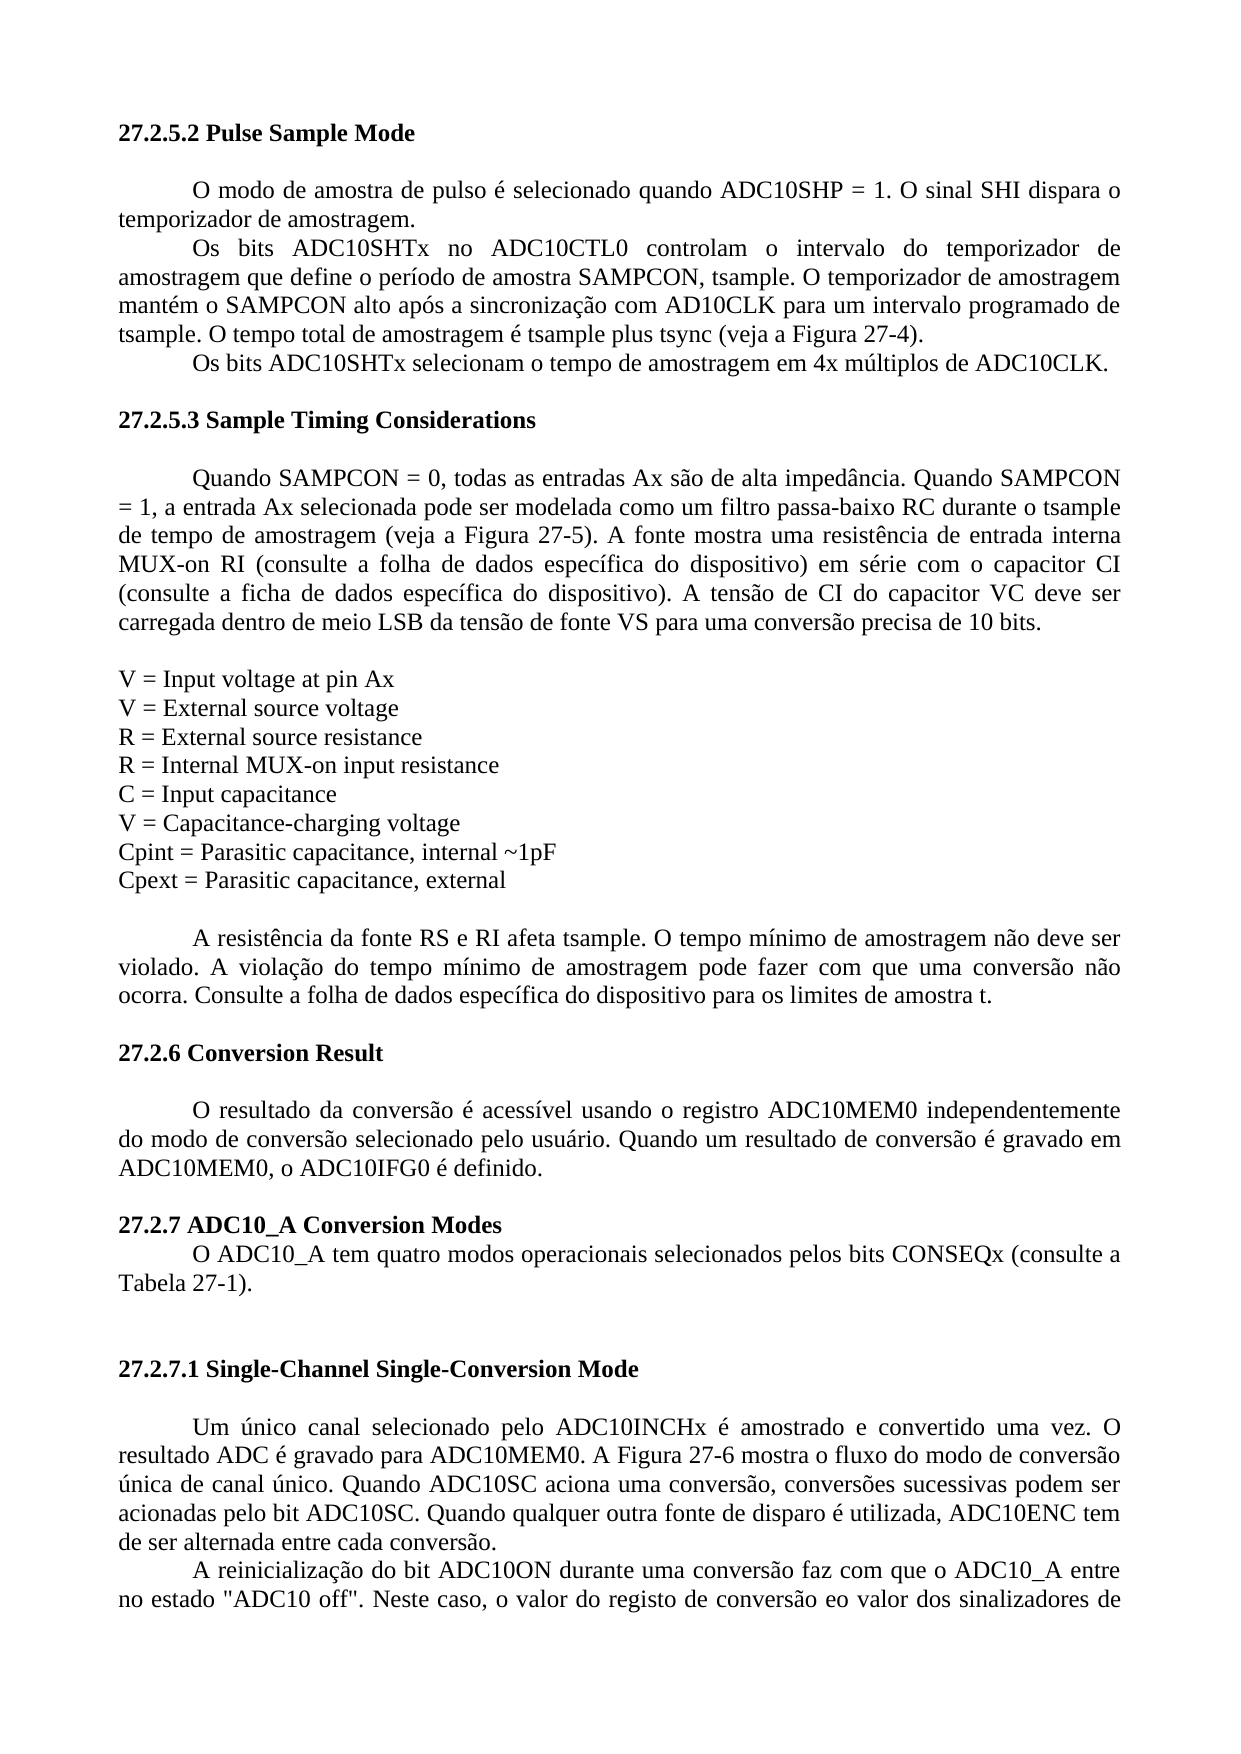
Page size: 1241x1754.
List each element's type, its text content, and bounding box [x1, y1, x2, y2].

text Cpext = Parasitic capacitance, external [118, 866, 1122, 894]
text Quando SAMPCON = 0, todas as entradas Ax são de alta impedância. Quando SAMPCON = 1, a entrada Ax selecionada pode ser modelada como um filtro passa-baixo RC durante o tsample de tempo de amostragem (veja a Figura 27-5). A fonte mostra uma resistência de entrada interna MUX-on RI (consulte a folha de dados específica do dispositivo) em série com o capacitor CI (consulte a ficha de dados específica do dispositivo). A tensão de CI do capacitor VC deve ser carregada dentro de meio LSB da tensão de fonte VS para uma conversão precisa de 10 bits. [118, 463, 1122, 636]
text Os bits ADC10SHTx no ADC10CTL0 controlam o intervalo do temporizador de amostragem que define o período de amostra SAMPCON, tsample. O temporizador de amostragem mantém o SAMPCON alto após a sincronização com AD10CLK para um intervalo programado de tsample. O tempo total de amostragem é tsample plus tsync (veja a Figura 27-4). [118, 233, 1122, 348]
text Cpint = Parasitic capacitance, internal ~1pF [118, 837, 1122, 866]
text A resistência da fonte RS e RI afeta tsample. O tempo mínimo de amostragem não deve ser violado. A violação do tempo mínimo de amostragem pode fazer com que uma conversão não ocorra. Consulte a folha de dados específica do dispositivo para os limites de amostra t. [118, 923, 1122, 1009]
text O ADC10_A tem quatro modos operacionais selecionados pelos bits CONSEQx (consulte a Tabela 27-1). [118, 1239, 1122, 1297]
text V = Input voltage at pin Ax [118, 664, 1122, 693]
text A reinicialização do bit ADC10ON durante uma conversão faz com que o ADC10_A entre no estado "ADC10 off". Neste caso, o valor do registo de conversão eo valor dos sinalizadores de [118, 1556, 1122, 1613]
text 27.2.7 ADC10_A Conversion Modes [118, 1211, 1122, 1239]
text 27.2.5.2 Pulse Sample Mode [118, 118, 1122, 147]
text 27.2.5.3 Sample Timing Considerations [118, 406, 1122, 434]
text O modo de amostra de pulso é selecionado quando ADC10SHP = 1. O sinal SHI dispara o temporizador de amostragem. [118, 176, 1122, 233]
text 27.2.6 Conversion Result [118, 1038, 1122, 1067]
text C = Input capacitance [118, 779, 1122, 808]
text Os bits ADC10SHTx selecionam o tempo de amostragem em 4x múltiplos de ADC10CLK. [118, 348, 1122, 377]
text R = External source resistance [118, 722, 1122, 751]
text V = Capacitance-charging voltage [118, 808, 1122, 837]
text O resultado da conversão é acessível usando o registro ADC10MEM0 independentemente do modo de conversão selecionado pelo usuário. Quando um resultado de conversão é gravado em ADC10MEM0, o ADC10IFG0 é definido. [118, 1096, 1122, 1182]
text Um único canal selecionado pelo ADC10INCHx é amostrado e convertido uma vez. O resultado ADC é gravado para ADC10MEM0. A Figura 27-6 mostra o fluxo do modo de conversão única de canal único. Quando ADC10SC aciona uma conversão, conversões sucessivas podem ser acionadas pelo bit ADC10SC. Quando qualquer outra fonte de disparo é utilizada, ADC10ENC tem de ser alternada entre cada conversão. [118, 1412, 1122, 1556]
text 27.2.7.1 Single-Channel Single-Conversion Mode [118, 1354, 1122, 1383]
text R = Internal MUX-on input resistance [118, 751, 1122, 779]
text V = External source voltage [118, 693, 1122, 722]
